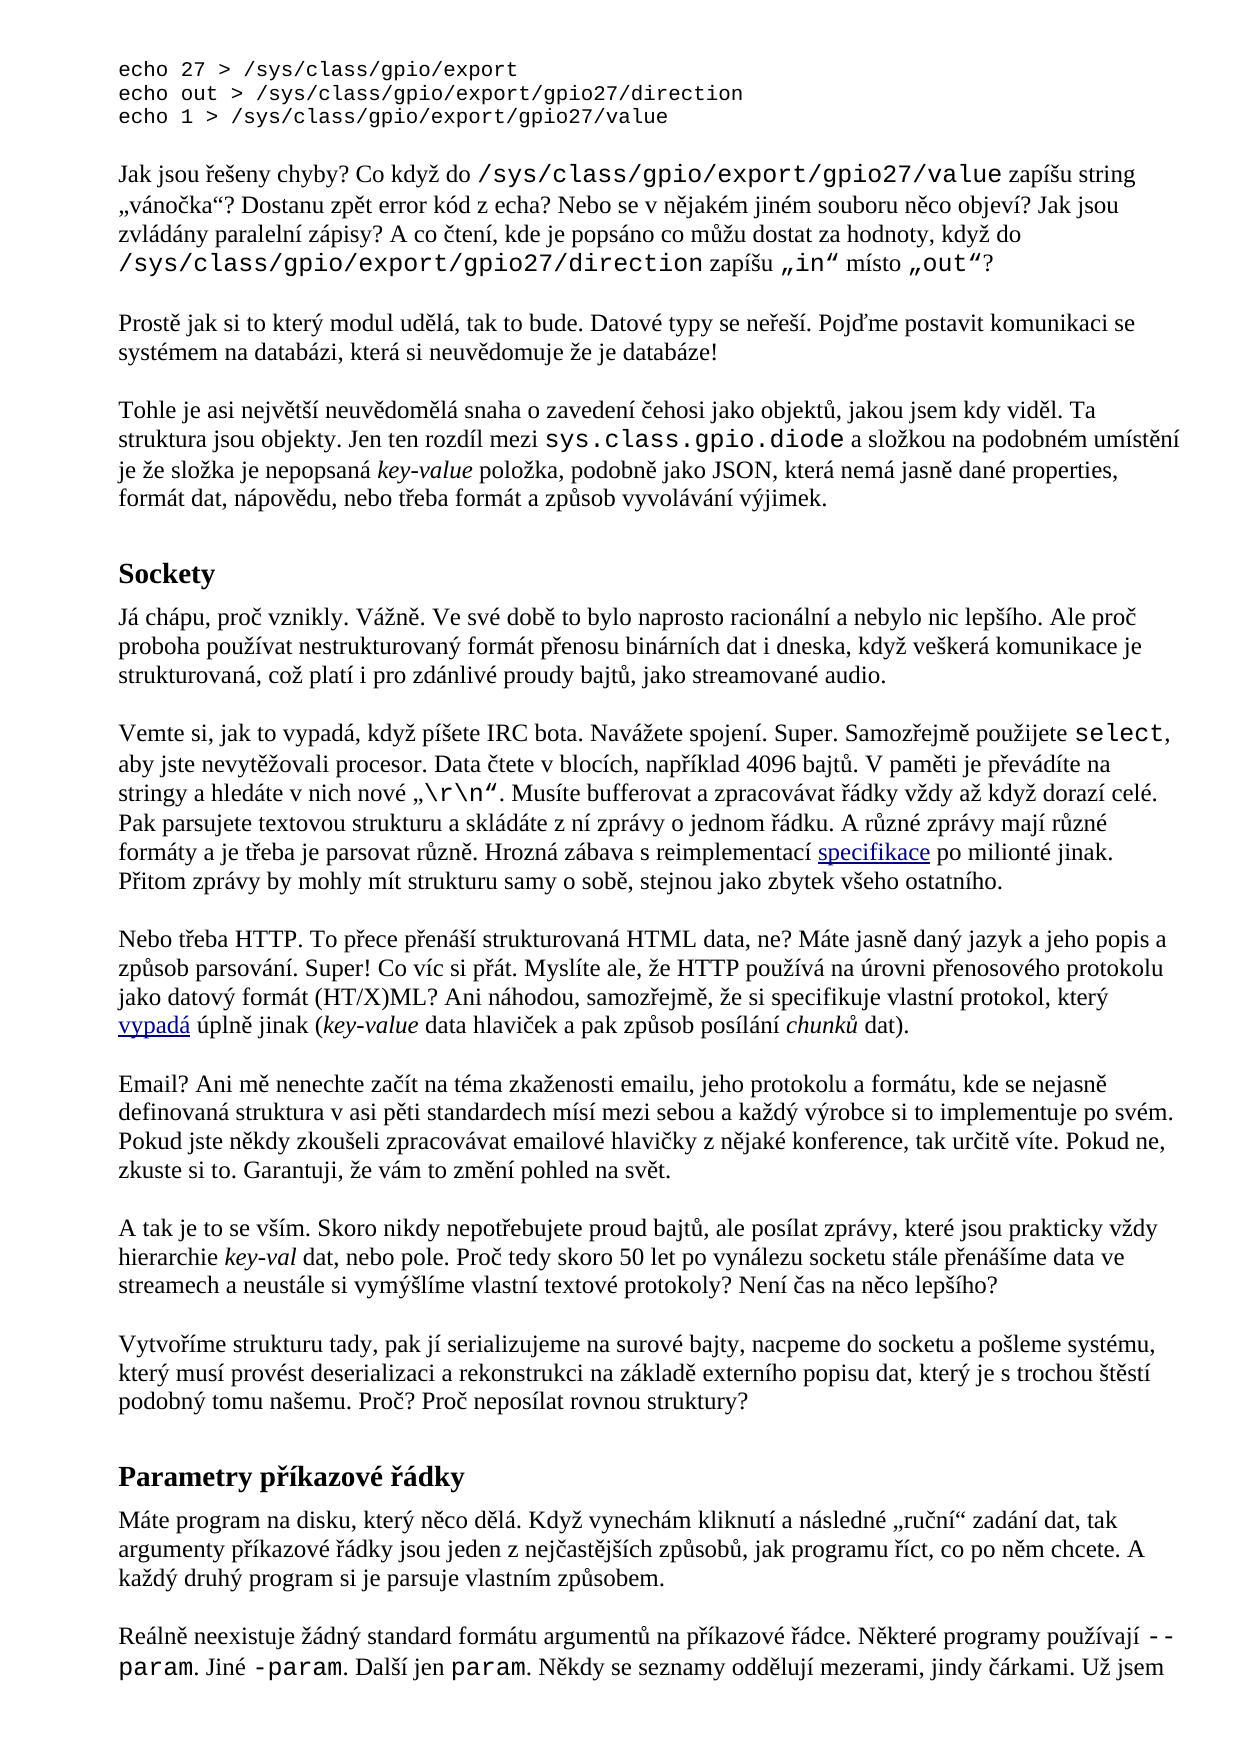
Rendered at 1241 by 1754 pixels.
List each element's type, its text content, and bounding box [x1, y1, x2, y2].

text Máte program na disku, který něco dělá. Když vynechám kliknutí a následné „ruční“ zadání dat, tak argumenty příkazové řádky jsou jeden z nejčastějších způsobů, jak programu říct, co po něm chcete. A každý druhý program si je parsuje vlastním způsobem. [118, 1505, 1181, 1591]
subtitle Parametry příkazové řádky [118, 1459, 1181, 1493]
text Prostě jak si to který modul udělá, tak to bude. Datové typy se neřeší. Pojďme postavit komunikaci se systémem na databázi, která si neuvědomuje že je databáze! [118, 308, 1181, 366]
text Tohle je asi největší neuvědomělá snaha o zavedení čehosi jako objektů, jakou jsem kdy viděl. Ta struktura jsou objekty. Jen ten rozdíl mezi sys.class.gpio.diode a složkou na podobném umístění je že složka je nepopsaná key-value položka, podobně jako JSON, která nemá jasně dané properties, formát dat, nápovědu, nebo třeba formát a způsob vyvolávání výjimek. [118, 395, 1181, 512]
text Email? Ani mě nenechte začít na téma zkaženosti emailu, jeho protokolu a formátu, kde se nejasně definovaná struktura v asi pěti standardech mísí mezi sebou a každý výrobce si to implementuje po svém. Pokud jste někdy zkoušeli zpracovávat emailové hlavičky z nějaké konference, tak určitě víte. Pokud ne, zkuste si to. Garantuji, že vám to změní pohled na svět. [118, 1069, 1181, 1184]
subtitle Sockety [118, 556, 1181, 590]
text Vemte si, jak to vypadá, když píšete IRC bota. Navážete spojení. Super. Samozřejmě použijete select, aby jste nevytěžovali procesor. Data čtete v blocích, například 4096 bajtů. V paměti je převádíte na stringy a hledáte v nich nové „\r\n“. Musíte bufferovat a zpracovávat řádky vždy až když dorazí celé. Pak parsujete textovou strukturu a skládáte z ní zprávy o jednom řádku. A různé zprávy mají různé formáty a je třeba je parsovat různě. Hrozná zábava s reimplementací specifikace po milionté jinak. Přitom zprávy by mohly mít strukturu samy o sobě, stejnou jako zbytek všeho ostatního. [118, 718, 1181, 895]
text echo 1 > /sys/class/gpio/export/gpio27/value [118, 106, 1181, 130]
text echo out > /sys/class/gpio/export/gpio27/direction [118, 83, 1181, 106]
text Jak jsou řešeny chyby? Co když do /sys/class/gpio/export/gpio27/value zapíšu string „vánočka“? Dostanu zpět error kód z echa? Nebo se v nějakém jiném souboru něco objeví? Jak jsou zvládány paralelní zápisy? A co čtení, kde je popsáno co můžu dostat za hodnoty, když do /sys/class/gpio/export/gpio27/direction zapíšu „in“ místo „out“? [118, 159, 1181, 279]
text Vytvoříme strukturu tady, pak jí serializujeme na surové bajty, nacpeme do socketu a pošleme systému, který musí provést deserializaci a rekonstrukci na základě externího popisu dat, který je s trochou štěstí podobný tomu našemu. Proč? Proč neposílat rovnou struktury? [118, 1329, 1181, 1415]
text Nebo třeba HTTP. To přece přenáší strukturovaná HTML data, ne? Máte jasně daný jazyk a jeho popis a způsob parsování. Super! Co víc si přát. Myslíte ale, že HTTP používá na úrovni přenosového protokolu jako datový formát (HT/X)ML? Ani náhodou, samozřejmě, že si specifikuje vlastní protokol, který vypadá úplně jinak (key-value data hlaviček a pak způsob posílání chunků dat). [118, 924, 1181, 1039]
text echo 27 > /sys/class/gpio/export [118, 59, 1181, 83]
text Já chápu, proč vznikly. Vážně. Ve své době to bylo naprosto racionální a nebylo nic lepšího. Ale proč proboha používat nestrukturovaný formát přenosu binárních dat i dneska, když veškerá komunikace je strukturovaná, což platí i pro zdánlivé proudy bajtů, jako streamované audio. [118, 602, 1181, 688]
text A tak je to se vším. Skoro nikdy nepotřebujete proud bajtů, ale posílat zprávy, které jsou prakticky vždy hierarchie key-val dat, nebo pole. Proč tedy skoro 50 let po vynálezu socketu stále přenášíme data ve streamech a neustále si vymýšlíme vlastní textové protokoly? Není čas na něco lepšího? [118, 1213, 1181, 1299]
text Reálně neexistuje žádný standard formátu argumentů na příkazové řádce. Některé programy používají --param. Jiné -param. Další jen param. Někdy se seznamy oddělují mezerami, jindy čárkami. Už jsem [118, 1621, 1181, 1683]
